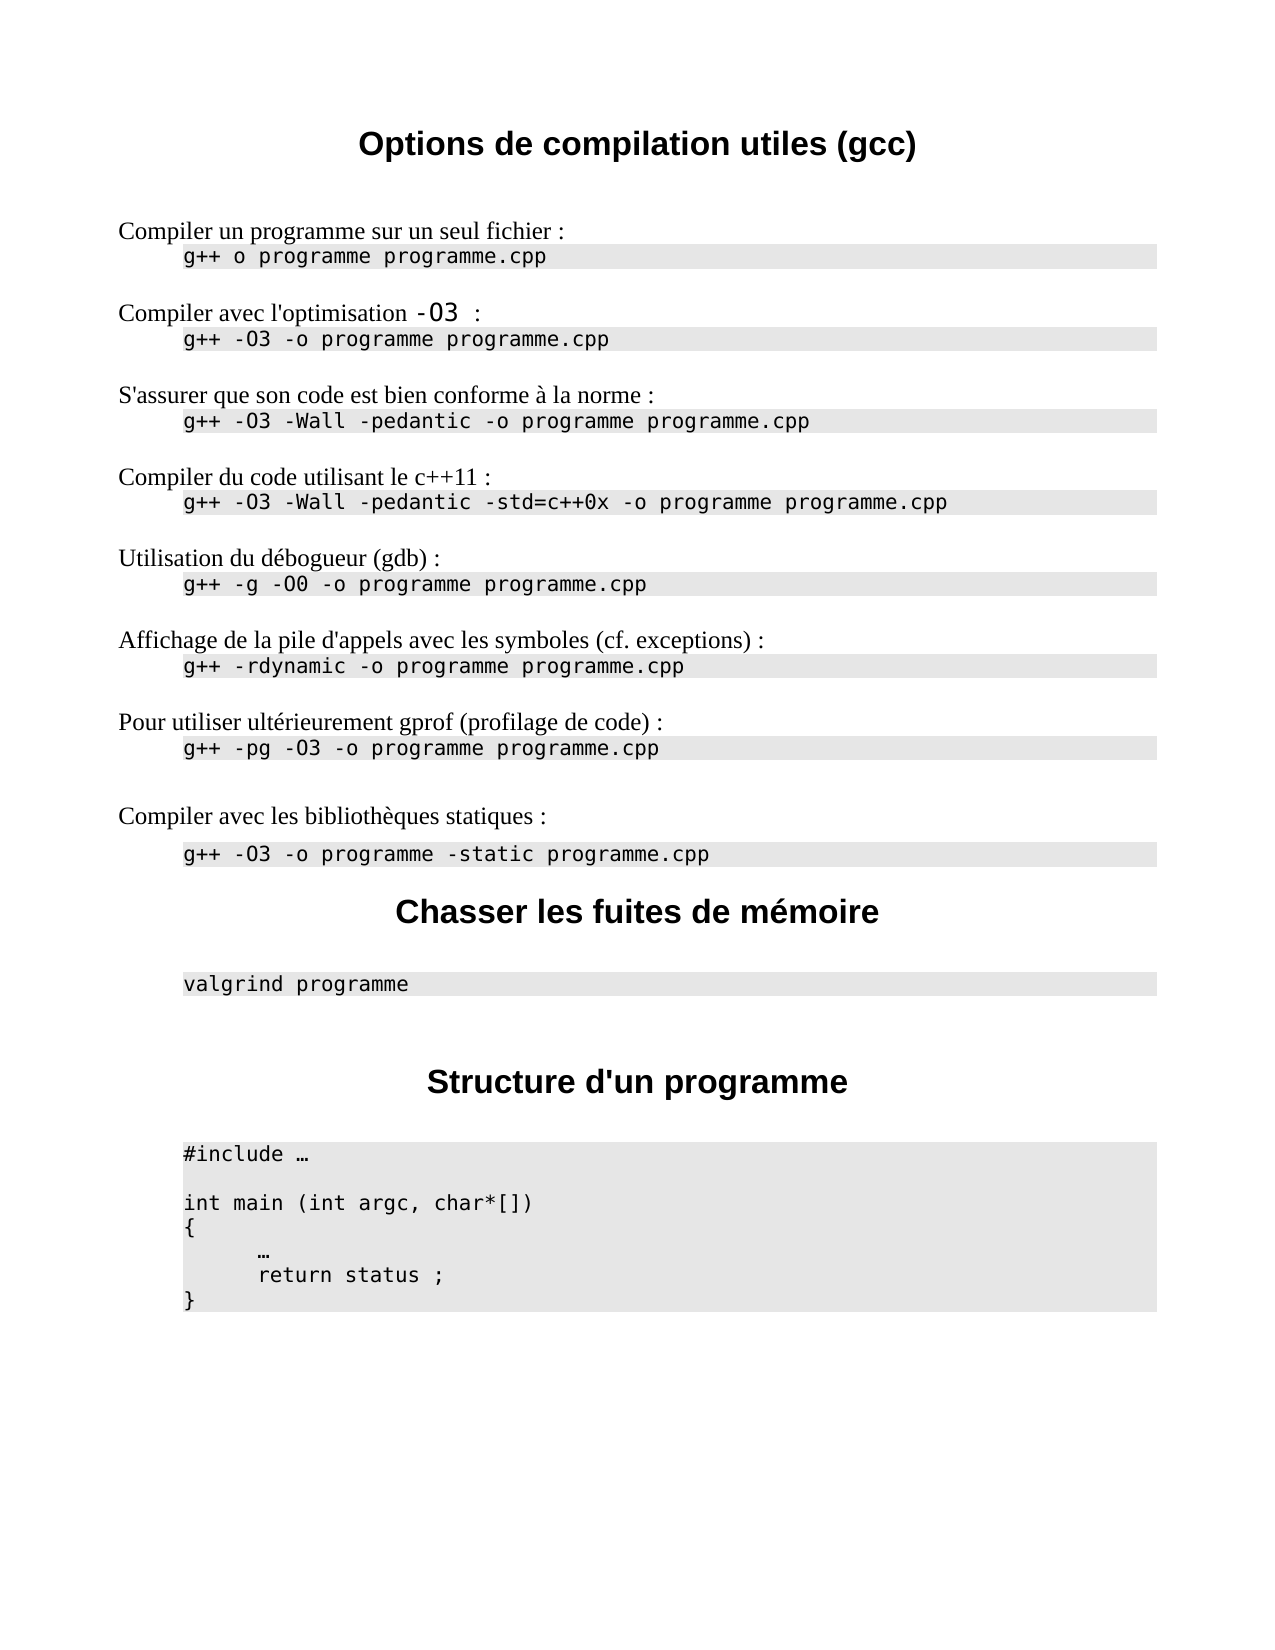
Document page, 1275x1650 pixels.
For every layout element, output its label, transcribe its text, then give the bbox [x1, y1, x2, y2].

text #include … [183, 1142, 1157, 1166]
text return status ; [183, 1263, 1157, 1288]
text Compiler un programme sur un seul fichier : [118, 216, 1157, 244]
text { [183, 1215, 1157, 1239]
text g++ -pg -O3 -o programme programme.cpp [183, 736, 1157, 760]
subtitle Structure d'un programme [118, 1062, 1157, 1101]
text g++ -O3 -o programme programme.cpp [183, 327, 1157, 351]
text Compiler avec l'optimisation -O3 : [118, 298, 1157, 327]
text S'assurer que son code est bien conforme à la norme : [118, 380, 1157, 409]
text valgrind programme [183, 972, 1157, 996]
text Pour utiliser ultérieurement gprof (profilage de code) : [118, 707, 1157, 736]
text Compiler du code utilisant le c++11 : [118, 462, 1157, 490]
subtitle Chasser les fuites de mémoire [118, 892, 1157, 930]
text g++ -O3 -o programme -static programme.cpp [183, 842, 1157, 867]
text Utilisation du débogueur (gdb) : [118, 543, 1157, 572]
text g++ -O3 -Wall -pedantic -std=c++0x -o programme programme.cpp [183, 490, 1157, 515]
text g++ o programme programme.cpp [183, 244, 1157, 269]
subtitle Options de compilation utiles (gcc) [118, 123, 1157, 162]
text Compiler avec les bibliothèques statiques : [118, 801, 1157, 830]
text Affichage de la pile d'appels avec les symboles (cf. exceptions) : [118, 625, 1157, 654]
text g++ -O3 -Wall -pedantic -o programme programme.cpp [183, 409, 1157, 433]
text } [183, 1288, 1157, 1312]
text int main (int argc, char*[]) [183, 1191, 1157, 1215]
text … [183, 1239, 1157, 1263]
text g++ -rdynamic -o programme programme.cpp [183, 654, 1157, 678]
text g++ -g -O0 -o programme programme.cpp [183, 572, 1157, 596]
